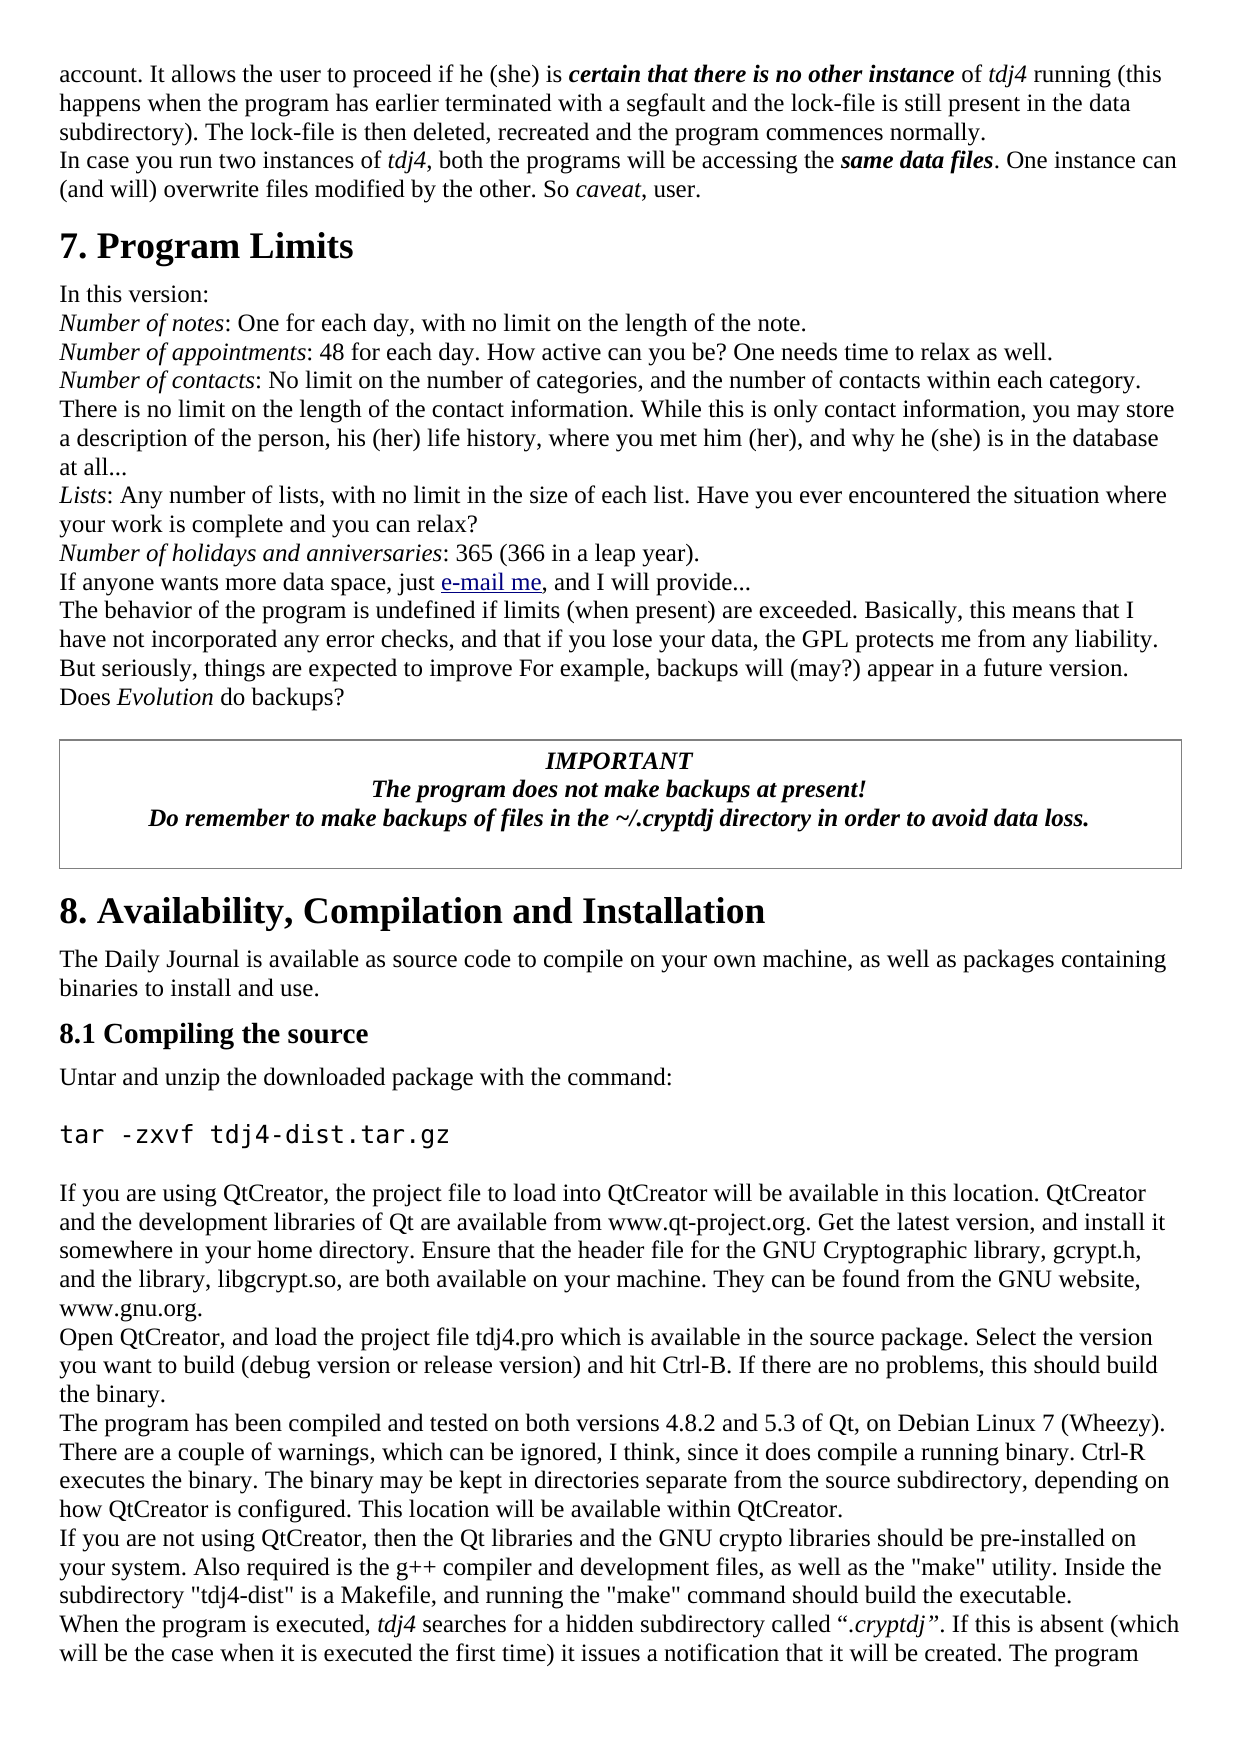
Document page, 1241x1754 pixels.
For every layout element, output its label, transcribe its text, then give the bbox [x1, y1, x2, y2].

text But seriously, things are expected to improve For example, backups will (may?) appear in a future version. Does Evolution do backups? [59, 653, 1181, 711]
text If anyone wants more data space, just e-mail me, and I will provide... [59, 567, 1181, 596]
text account. It allows the user to proceed if he (she) is certain that there is no other instance of tdj4 running (this happens when the program has earlier terminated with a segfault and the lock-file is still present in the data subdirectory). The lock-file is then deleted, recreated and the program commences normally. [59, 59, 1181, 145]
text Untar and unzip the downloaded package with the command: [59, 1062, 1181, 1091]
subtitle 7. Program Limits [59, 224, 1181, 267]
text If you are using QtCreator, the project file to load into QtCreator will be available in this location. QtCreator and the development libraries of Qt are available from www.qt-project.org. Get the latest version, and install it somewhere in your home directory. Ensure that the header file for the GNU Cryptographic library, gcrypt.h, and the library, libgcrypt.so, are both available on your machine. They can be found from the GNU website, www.gnu.org. [59, 1178, 1181, 1322]
text The behavior of the program is undefined if limits (when present) are exceeded. Basically, this means that I have not incorporated any error checks, and that if you lose your data, the GPL protects me from any liability. [59, 596, 1181, 653]
text If you are not using QtCreator, then the Qt libraries and the GNU crypto libraries should be pre-installed on your system. Also required is the g++ compiler and development files, as well as the "make" utility. Inside the subdirectory "tdj4-dist" is a Makefile, and running the "make" command should build the executable. [59, 1523, 1181, 1609]
text When the program is executed, tdj4 searches for a hidden subdirectory called “.cryptdj”. If this is absent (which will be the case when it is executed the first time) it issues a notification that it will be created. The program [59, 1609, 1181, 1667]
text The program has been compiled and tested on both versions 4.8.2 and 5.3 of Qt, on Debian Linux 7 (Wheezy). There are a couple of warnings, which can be ignored, I think, since it does compile a running binary. Ctrl-R executes the binary. The binary may be kept in directories separate from the source subdirectory, depending on how QtCreator is configured. This location will be available within QtCreator. [59, 1408, 1181, 1523]
text In case you run two instances of tdj4, both the programs will be accessing the same data files. One instance can (and will) overwrite files modified by the other. So caveat, user. [59, 145, 1181, 203]
text Open QtCreator, and load the project file tdj4.pro which is available in the source package. Select the version you want to build (debug version or release version) and hit Ctrl-B. If there are no problems, this should build the binary. [59, 1322, 1181, 1408]
table_header IMPORTANT The program does not make backups at present! Do remember to make backups of files in the ~/.cryptdj directory in order to avoid data loss. [60, 741, 1181, 867]
text tar -zxvf tdj4-dist.tar.gz [59, 1120, 1181, 1149]
text In this version: Number of notes: One for each day, with no limit on the length of the note. Number of appointments: 48 for each day. How active can you be? One needs time to relax as well. Number of contacts: No limit on the number of categories, and the number of contacts within each category. There is no limit on the length of the contact information. While this is only contact information, you may store a description of the person, his (her) life history, where you met him (her), and why he (she) is in the database at all... Lists: Any number of lists, with no limit in the size of each list. Have you ever encountered the situation where your work is complete and you can relax? Number of holidays and anniversaries: 365 (366 in a leap year). [59, 279, 1181, 567]
subtitle 8.1 Compiling the source [59, 1016, 1181, 1050]
text The Daily Journal is available as source code to compile on your own machine, as well as packages containing binaries to install and use. [59, 944, 1181, 1002]
subtitle 8. Availability, Compilation and Installation [59, 889, 1181, 932]
